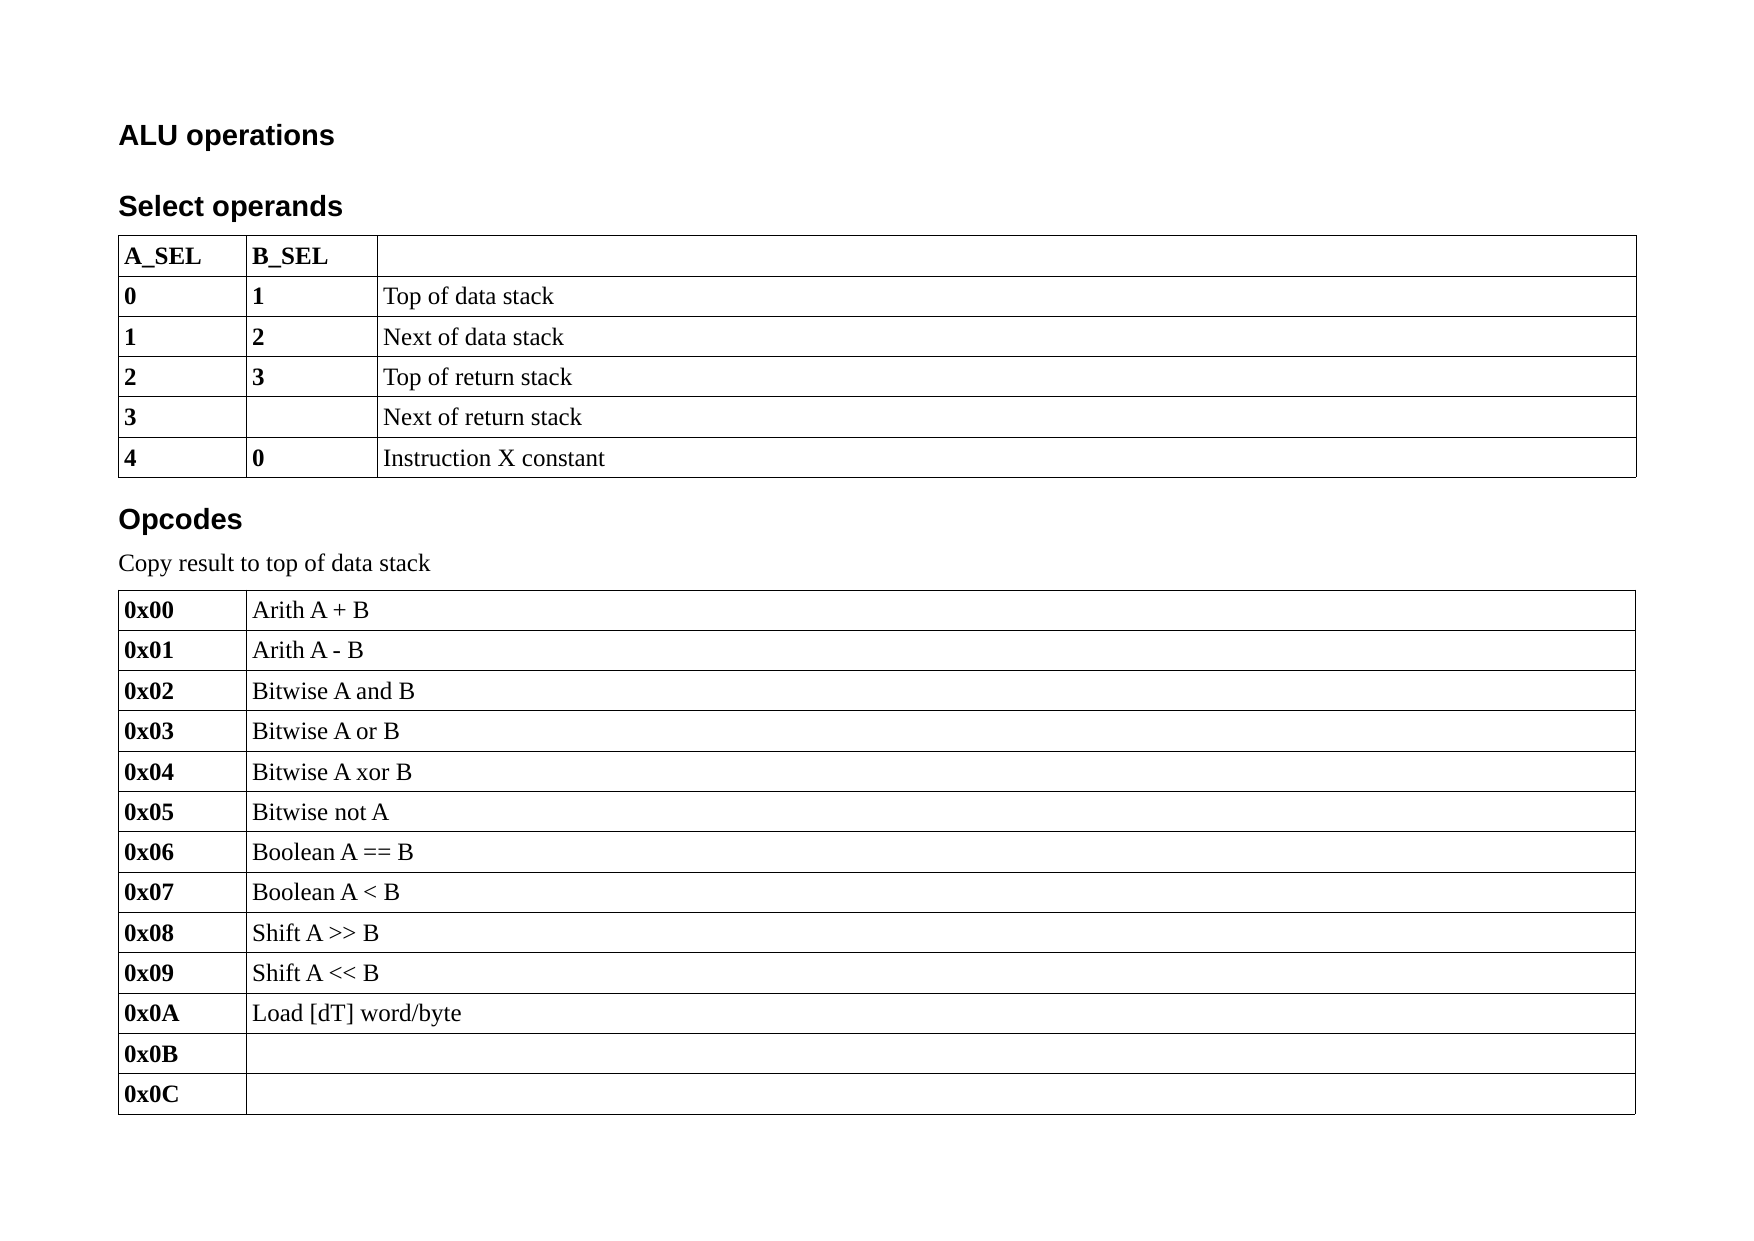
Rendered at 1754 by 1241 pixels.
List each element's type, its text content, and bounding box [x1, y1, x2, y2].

table_cell 0x09 [119, 953, 246, 993]
table_cell 1 [247, 277, 377, 316]
table_cell [247, 397, 377, 437]
text Copy result to top of data stack [118, 548, 1636, 577]
table_cell [247, 1034, 1635, 1073]
table_cell 3 [119, 397, 246, 437]
table_header Arith A + B [247, 591, 1635, 630]
table_cell Bitwise A or B [247, 711, 1635, 751]
table_cell 1 [119, 317, 246, 356]
table_cell Next of data stack [378, 317, 1636, 356]
table_cell 3 [247, 357, 377, 396]
table_cell 2 [119, 357, 246, 396]
table_cell Bitwise not A [247, 792, 1635, 831]
table_cell Top of return stack [378, 357, 1636, 396]
table_cell 0 [119, 277, 246, 316]
table_cell Next of return stack [378, 397, 1636, 437]
table_cell Bitwise A and B [247, 671, 1635, 710]
table_cell 0x0B [119, 1034, 246, 1073]
table_cell 0x0C [119, 1074, 246, 1113]
table_cell Shift A >> B [247, 913, 1635, 952]
table_header [378, 236, 1636, 276]
table_cell Instruction X constant [378, 438, 1636, 477]
table_header 0x00 [119, 591, 246, 630]
subtitle ALU operations [118, 118, 1636, 152]
table_cell 0x0A [119, 994, 246, 1033]
table_cell [247, 1074, 1635, 1113]
table_cell 0 [247, 438, 377, 477]
table_cell Boolean A == B [247, 832, 1635, 872]
table_cell 0x03 [119, 711, 246, 751]
table_cell Shift A << B [247, 953, 1635, 993]
table_cell 0x05 [119, 792, 246, 831]
table_cell Arith A - B [247, 631, 1635, 670]
table_cell 0x08 [119, 913, 246, 952]
table_header A_SEL [119, 236, 246, 276]
table_cell Bitwise A xor B [247, 752, 1635, 791]
table_cell 0x04 [119, 752, 246, 791]
table_cell 0x02 [119, 671, 246, 710]
table_header B_SEL [247, 236, 377, 276]
table_cell 0x07 [119, 873, 246, 912]
table_cell Load [dT] word/byte [247, 994, 1635, 1033]
table_cell 2 [247, 317, 377, 356]
table_cell 0x06 [119, 832, 246, 872]
table_cell 0x01 [119, 631, 246, 670]
subtitle Opcodes [118, 502, 1636, 536]
table_cell Boolean A < B [247, 873, 1635, 912]
table_cell 4 [119, 438, 246, 477]
subtitle Select operands [118, 189, 1636, 223]
table_cell Top of data stack [378, 277, 1636, 316]
